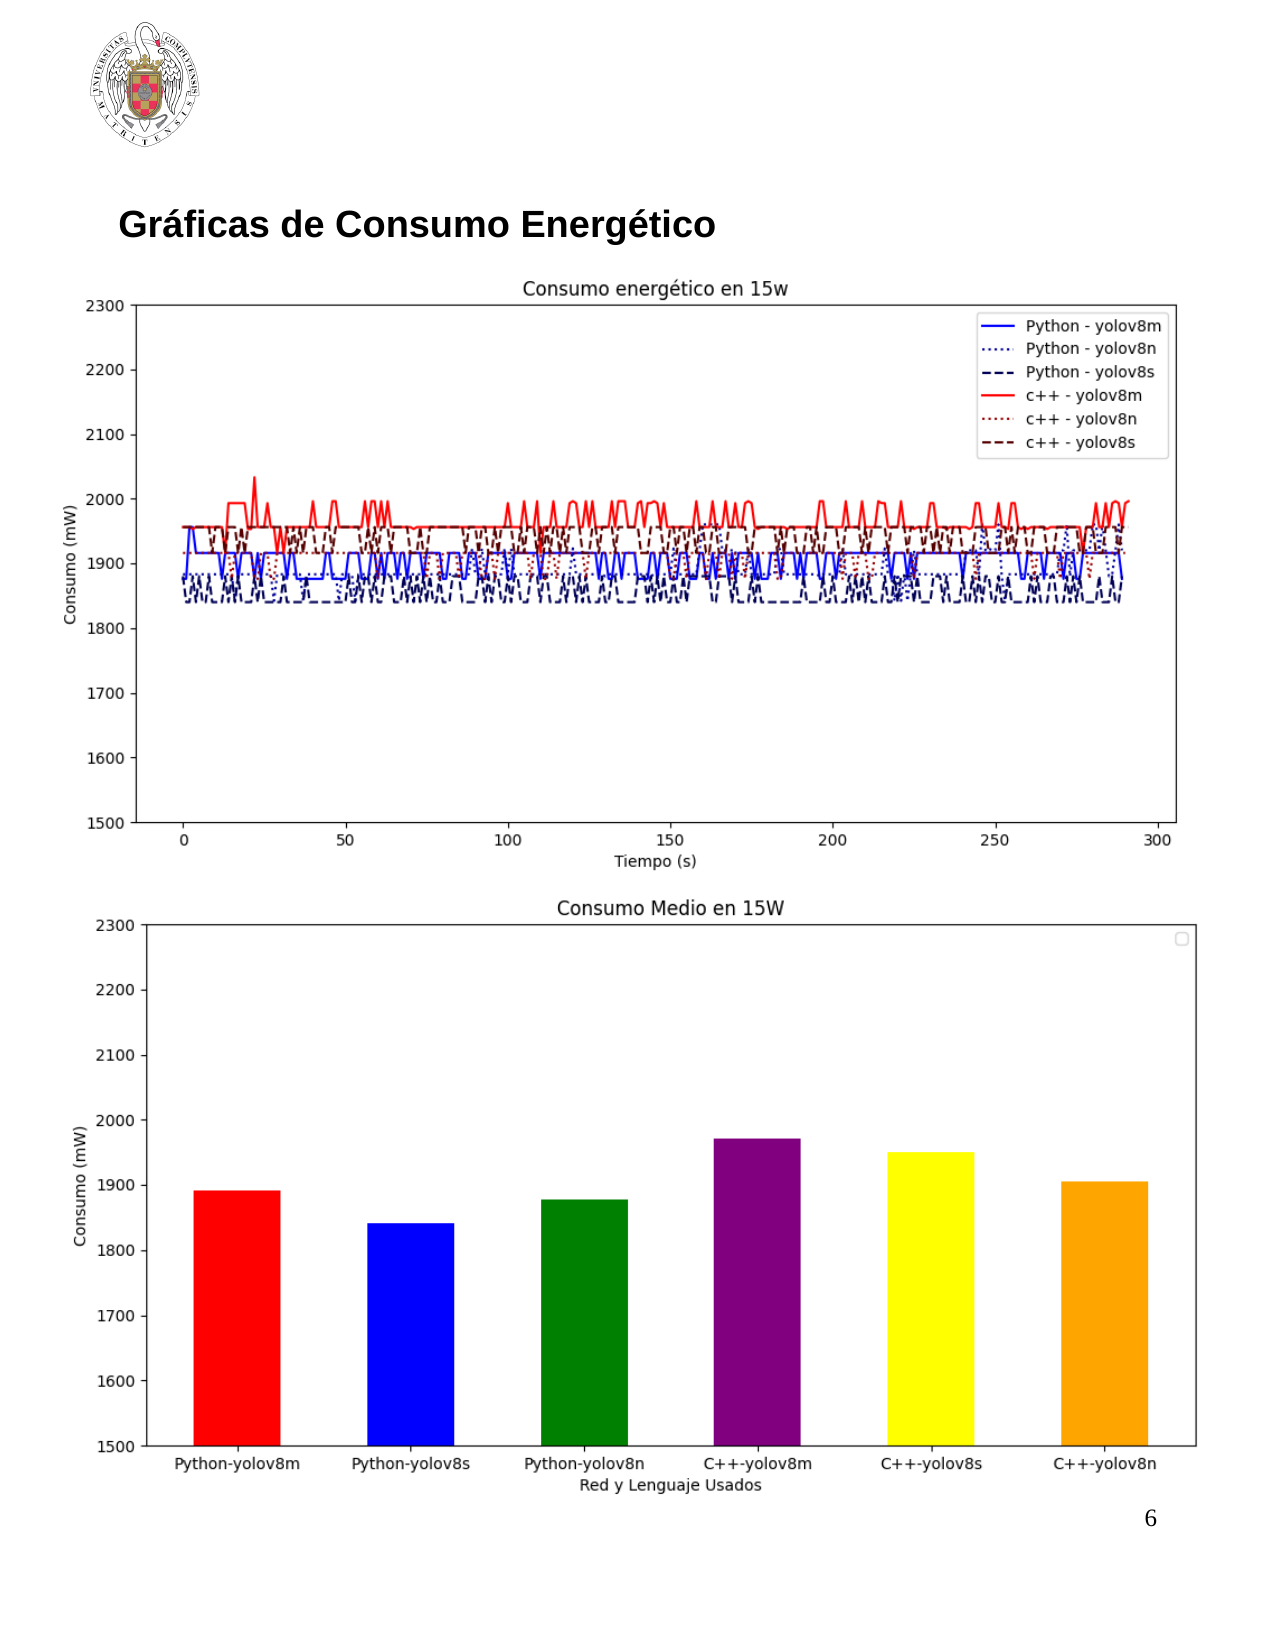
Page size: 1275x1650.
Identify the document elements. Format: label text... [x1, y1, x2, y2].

subtitle Gráficas de Consumo Energético [118, 202, 1157, 246]
picture [67, 888, 1211, 1507]
picture [50, 262, 1197, 878]
picture [88, 20, 201, 149]
